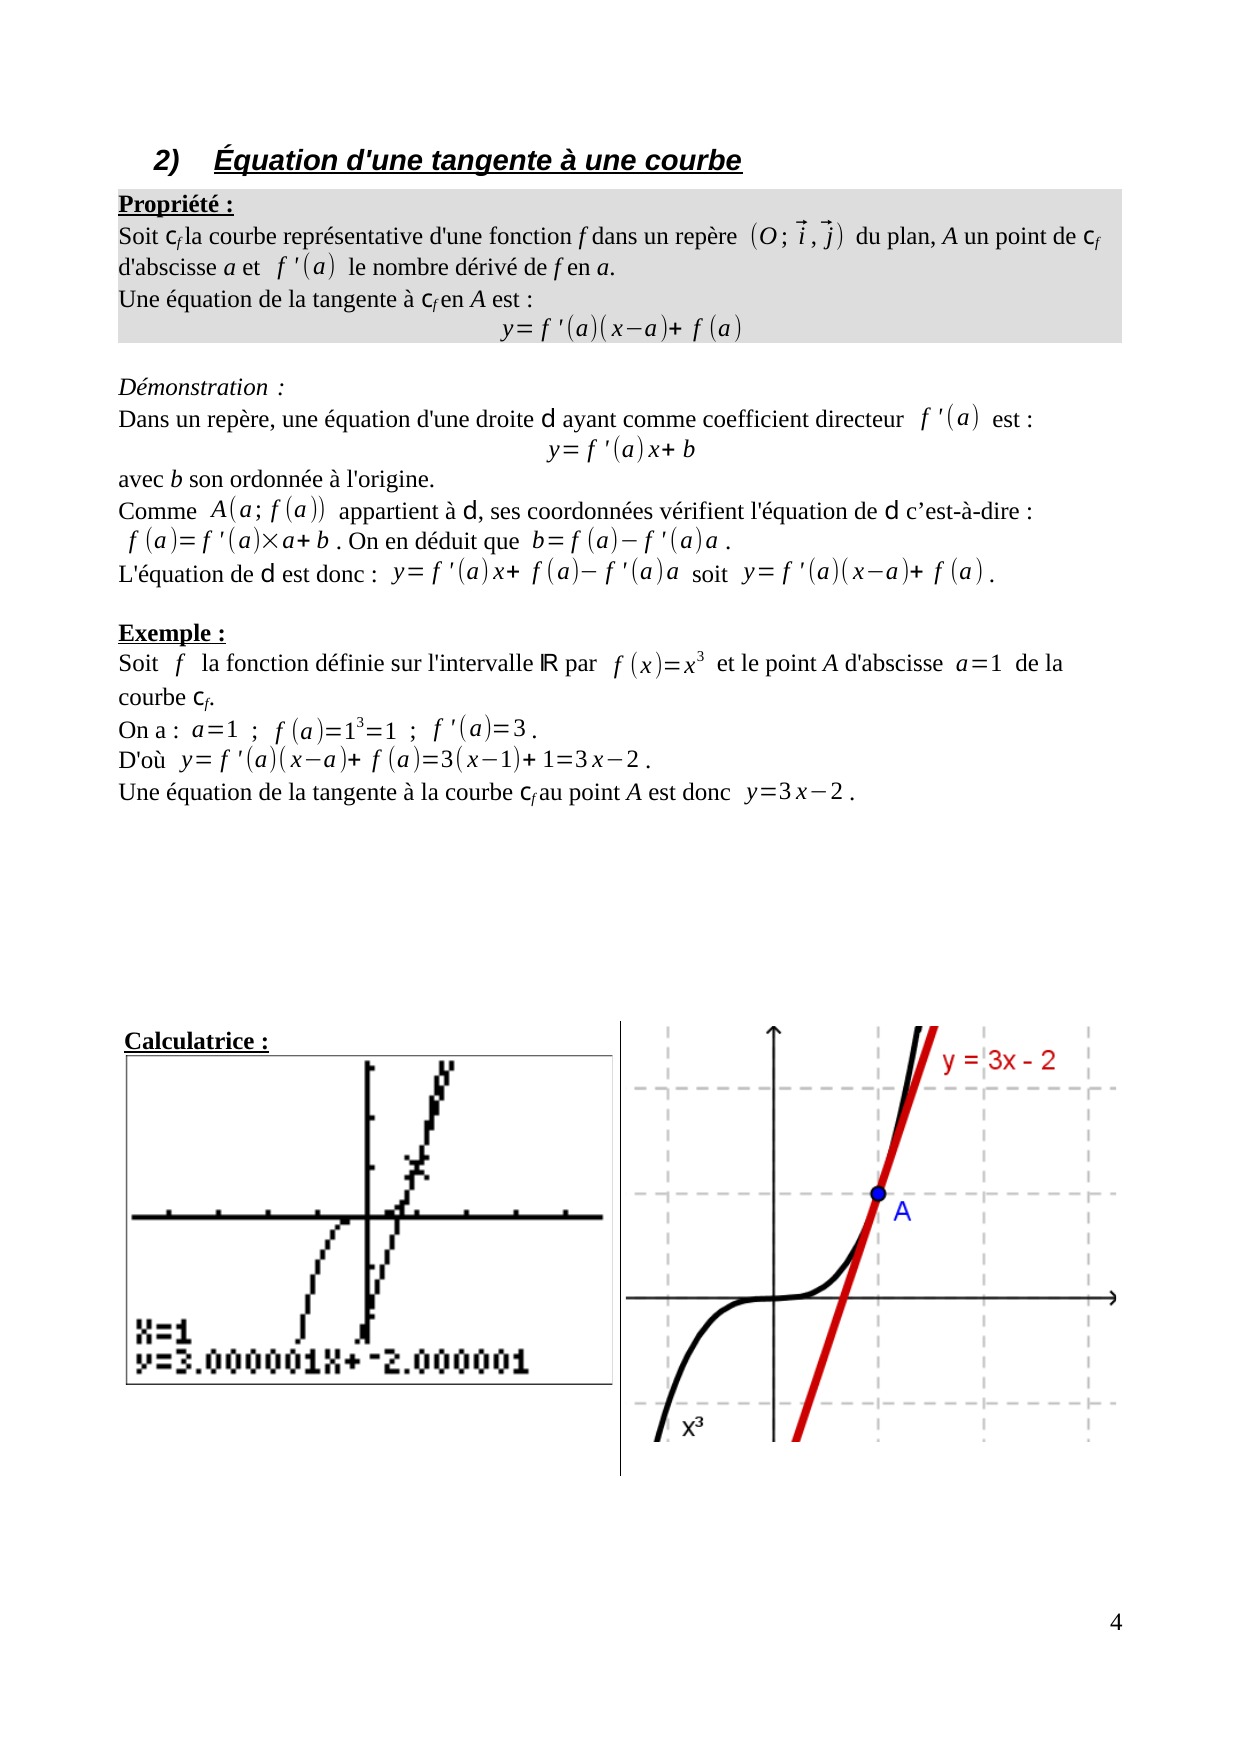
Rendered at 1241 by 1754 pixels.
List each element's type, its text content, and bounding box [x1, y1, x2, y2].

text Soit la fonction définie sur l'intervalle ℝ par et le point A d'abscisse de la courbe cf. [118, 647, 1122, 713]
text Une équation de la tangente à la courbe cf au point A est donc . [118, 774, 1122, 808]
text Dans un repère, une équation d'une droite d ayant comme coefficient directeur est : [118, 401, 1122, 435]
text On a : ; ; . [118, 713, 1122, 745]
text D'où . [118, 745, 1122, 774]
text Une équation de la tangente à cf en A est : [118, 281, 1122, 315]
text . On en déduit que . [118, 526, 1122, 555]
table_header [621, 1021, 1122, 1476]
table_header Calculatrice : [118, 1021, 620, 1476]
text Propriété : [118, 189, 1122, 218]
text Soit cf la courbe représentative d'une fonction f dans un repère du plan, A un point de cf d'abscisse a et le nombre dérivé de f en a. [118, 218, 1122, 281]
text L'équation de d est donc : soit . [118, 555, 1122, 589]
text Démonstration : [118, 372, 1122, 401]
text Comme appartient à d, ses coordonnées vérifient l'équation de d c’est-à-dire : [118, 492, 1122, 526]
subtitle Équation d'une tangente à une courbe [153, 143, 1122, 177]
text avec b son ordonnée à l'origine. [118, 464, 1122, 492]
text Exemple : [118, 618, 1122, 647]
